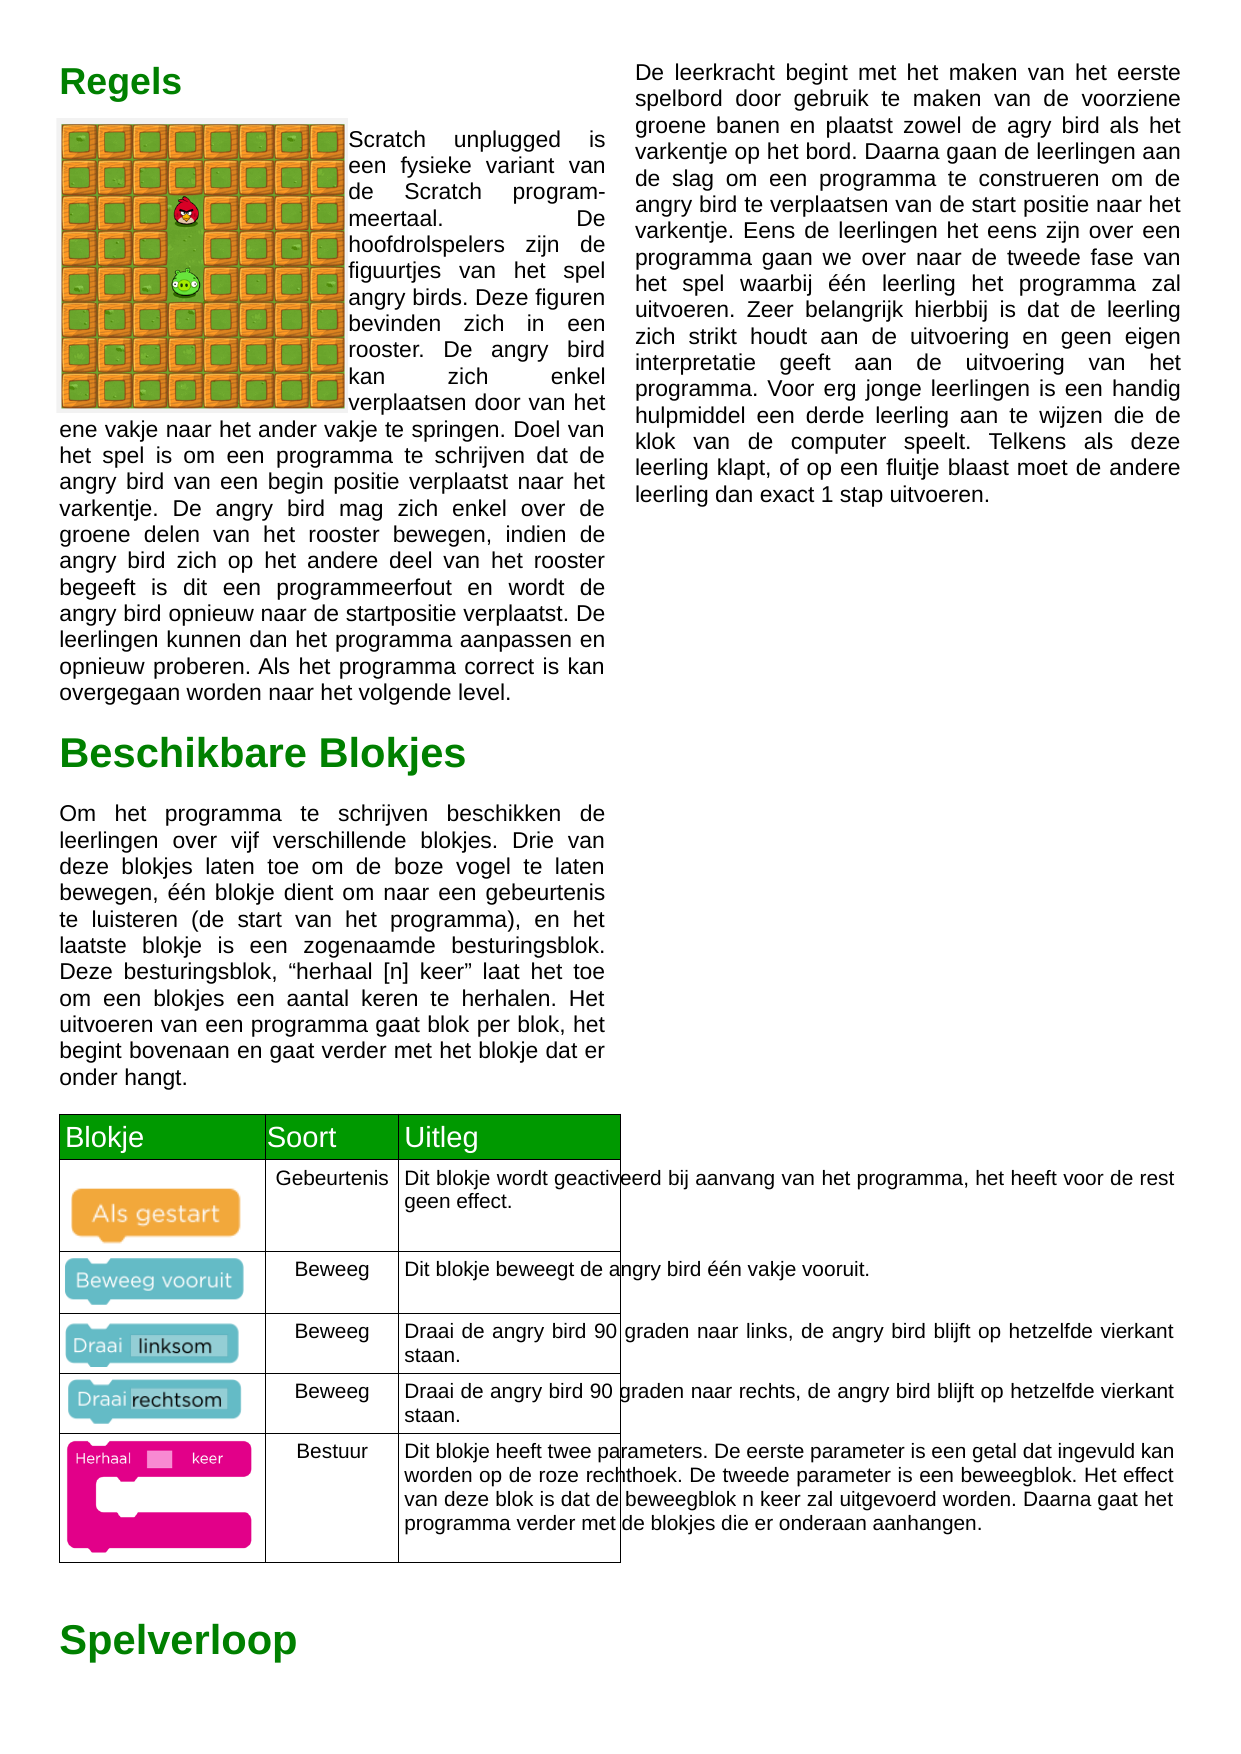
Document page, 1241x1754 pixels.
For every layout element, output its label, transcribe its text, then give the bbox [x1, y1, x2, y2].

table_cell Dit blokje wordt geactiveerd bij aanvang van het programma, het heeft voor de rest geen effect. [399, 1160, 620, 1251]
table_cell [60, 1434, 265, 1562]
text Om het programma te schrijven beschikken de leerlingen over vijf verschillende blokjes. Drie van deze blokjes laten toe om de boze vogel te laten bewegen, één blokje dient om naar een gebeurtenis te luisteren (de start van het programma), en het laatste blokje is een zogenaamde besturingsblok. Deze besturingsblok, “herhaal [n] keer” laat het toe om een blokjes een aantal keren te herhalen. Het uitvoeren van een programma gaat blok per blok, het begint bovenaan en gaat verder met het blokje dat er onder hangt. [59, 800, 605, 1090]
table_cell Beweeg [266, 1314, 398, 1372]
table_cell Draai de angry bird 90 graden naar links, de angry bird blijft op hetzelfde vierkant staan. [399, 1314, 620, 1372]
table_cell [60, 1252, 265, 1313]
text Scratch unplugged is een fysieke variant van de Scratch pro­gram­meer­taal. De hoofdrolspelers zijn de figuurtjes van het spel angry birds. Deze figuren bevinden zich in een rooster. De angry bird kan zich enkel verplaatsen door van het ene vakje naar het ander vakje te springen. Doel van het spel is om een programma te schrijven dat de angry bird van een begin positie verplaatst naar het varkentje. De angry bird mag zich enkel over de groene delen van het rooster bewegen, indien de angry bird zich op het andere deel van het rooster begeeft is dit een programmeerfout en wordt de angry bird opnieuw naar de startpositie verplaatst. De leerlingen kunnen dan het programma aanpassen en opnieuw proberen. Als het programma correct is kan overgegaan worden naar het volgende level. [59, 126, 605, 705]
table_cell Beweeg [266, 1374, 398, 1432]
table_header Blokje [60, 1115, 265, 1159]
table_cell [60, 1374, 265, 1432]
table_cell [60, 1314, 265, 1372]
subtitle Beschikbare Blokjes [59, 729, 605, 777]
table_cell Gebeurtenis [266, 1160, 398, 1251]
table_header Uitleg [399, 1115, 620, 1159]
table_cell Draai de angry bird 90 graden naar rechts, de angry bird blijft op hetzelfde vierkant staan. [399, 1374, 620, 1432]
subtitle Regels [59, 59, 605, 102]
table_cell Bestuur [266, 1434, 398, 1562]
subtitle Spelverloop [59, 1615, 605, 1663]
table_cell Dit blokje beweegt de angry bird één vakje vooruit. [399, 1252, 620, 1313]
table_cell [60, 1160, 265, 1251]
table_cell Dit blokje heeft twee parameters. De eerste parameter is een getal dat ingevuld kan worden op de roze rechthoek. De tweede parameter is een beweegblok. Het effect van deze blok is dat de beweegblok n keer zal uitgevoerd worden. Daarna gaat het programma verder met de blokjes die er onderaan aanhangen. [399, 1434, 620, 1562]
table_header Soort [266, 1115, 398, 1159]
table_cell Beweeg [266, 1252, 398, 1313]
text De leerkracht begint met het maken van het eerste spelbord door gebruik te maken van de voorziene groene banen en plaatst zowel de agry bird als het varkentje op het bord. Daarna gaan de leerlingen aan de slag om een programma te construeren om de angry bird te verplaatsen van de start positie naar het varkentje. Eens de leerlingen het eens zijn over een programma gaan we over naar de tweede fase van het spel waarbij één leerling het programma zal uitvoeren. Zeer belangrijk hierbbij is dat de leerling zich strikt houdt aan de uitvoering en geen eigen interpretatie geeft aan de uitvoering van het programma. Voor erg jonge leerlingen is een handig hulpmiddel een derde leerling aan te wijzen die de klok van de computer speelt. Telkens als deze leerling klapt, of op een fluitje blaast moet de andere leerling dan exact 1 stap uitvoeren. [635, 59, 1181, 507]
